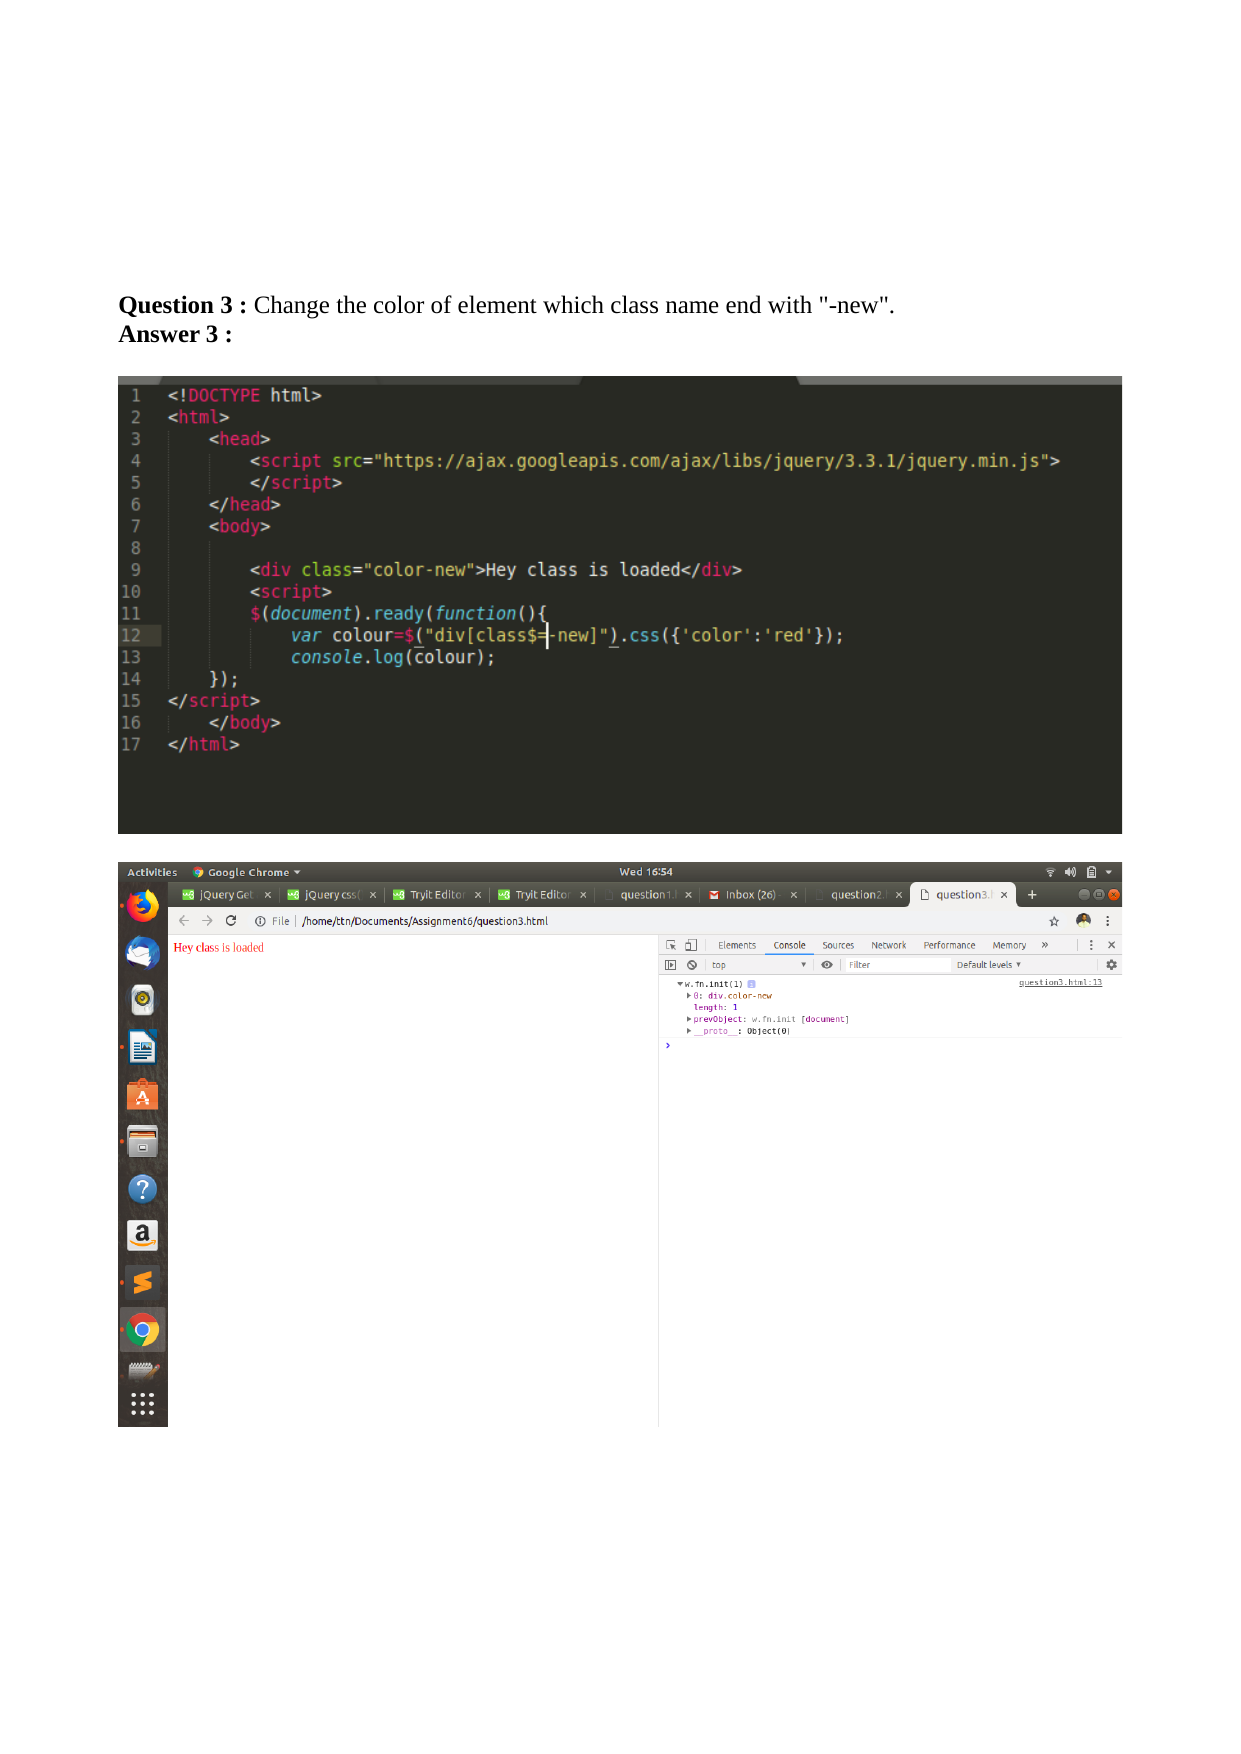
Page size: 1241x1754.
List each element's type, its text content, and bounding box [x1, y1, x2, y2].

picture [118, 862, 1123, 1427]
text Question 3 : Change the color of element which class name end with "-new". [118, 291, 1122, 319]
text Answer 3 : [118, 319, 1122, 348]
picture [118, 376, 1123, 834]
